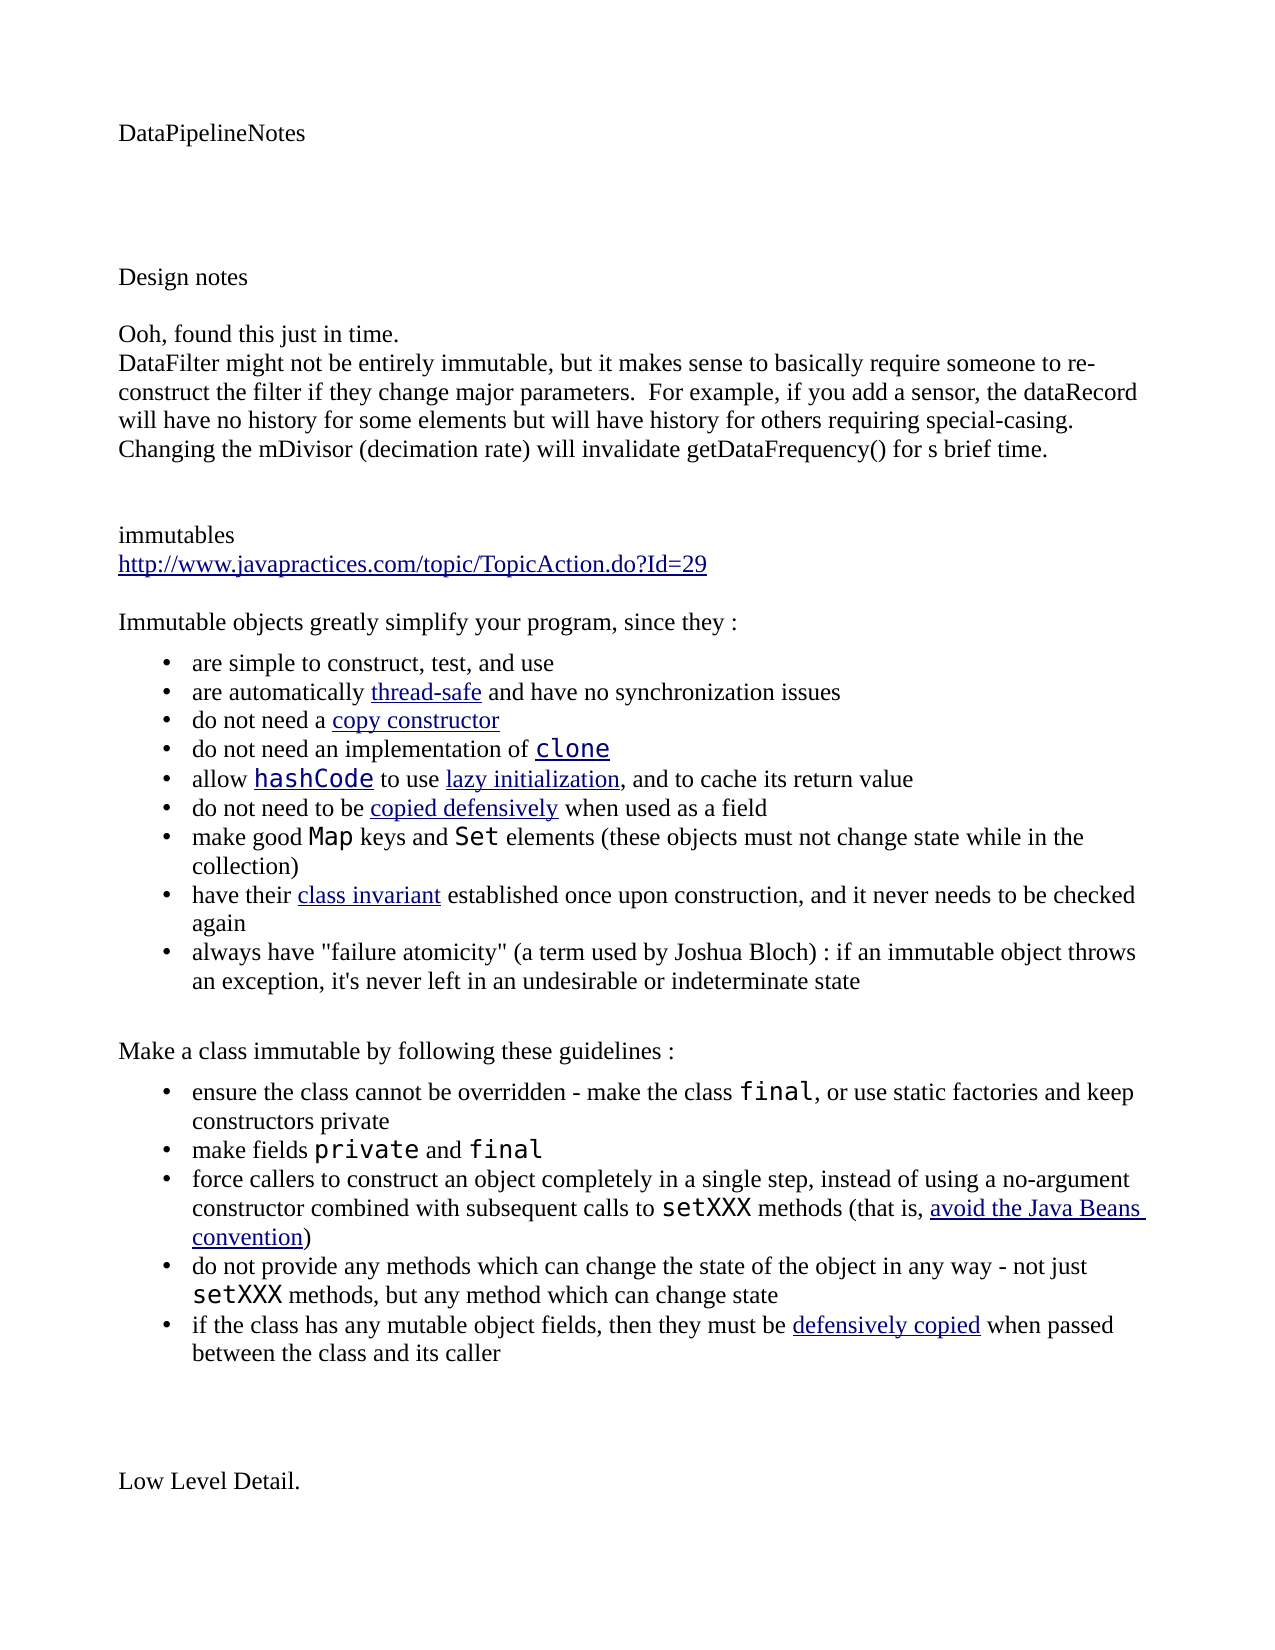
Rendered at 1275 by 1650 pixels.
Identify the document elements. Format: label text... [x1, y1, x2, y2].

text Ooh, found this just in time. [118, 319, 1157, 348]
list do not need to be copied defensively when used as a field [162, 793, 1157, 822]
text Design notes [118, 262, 1157, 291]
list do not provide any methods which can change the state of the object in any way - not just setXXX methods, but any method which can change state [162, 1251, 1157, 1310]
text DataPipelineNotes [118, 118, 1157, 147]
text Make a class immutable by following these guidelines : [118, 1036, 1157, 1065]
list if the class has any mutable object fields, then they must be defensively copied when passed between the class and its caller [162, 1310, 1157, 1367]
list do not need a copy constructor [162, 706, 1157, 734]
list ensure the class cannot be overridden - make the class final, or use static factories and keep constructors private [162, 1077, 1157, 1135]
list do not need an implementation of clone [162, 734, 1157, 764]
text DataFilter might not be entirely immutable, but it makes sense to basically require someone to re-construct the filter if they change major parameters. For example, if you add a sensor, the dataRecord will have no history for some elements but will have history for others requiring special-casing. [118, 348, 1157, 434]
list make good Map keys and Set elements (these objects must not change state while in the collection) [162, 822, 1157, 880]
text Changing the mDivisor (decimation rate) will invalidate getDataFrequency() for s brief time. [118, 434, 1157, 463]
list are simple to construct, test, and use [162, 648, 1157, 677]
text Immutable objects greatly simplify your program, since they : [118, 607, 1157, 636]
text Low Level Detail. [118, 1466, 1157, 1495]
list allow hashCode to use lazy initialization, and to cache its return value [162, 764, 1157, 793]
list force callers to construct an object completely in a single step, instead of using a no-argument constructor combined with subsequent calls to setXXX methods (that is, avoid the Java Beans convention) [162, 1164, 1157, 1251]
list have their class invariant established once upon construction, and it never needs to be checked again [162, 880, 1157, 937]
list always have "failure atomicity" (a term used by Joshua Bloch) : if an immutable object throws an exception, it's never left in an undesirable or indeterminate state [162, 937, 1157, 995]
text http://www.javapractices.com/topic/TopicAction.do?Id=29 [118, 549, 1157, 578]
list are automatically thread-safe and have no synchronization issues [162, 677, 1157, 706]
list make fields private and final [162, 1135, 1157, 1164]
text immutables [118, 521, 1157, 549]
